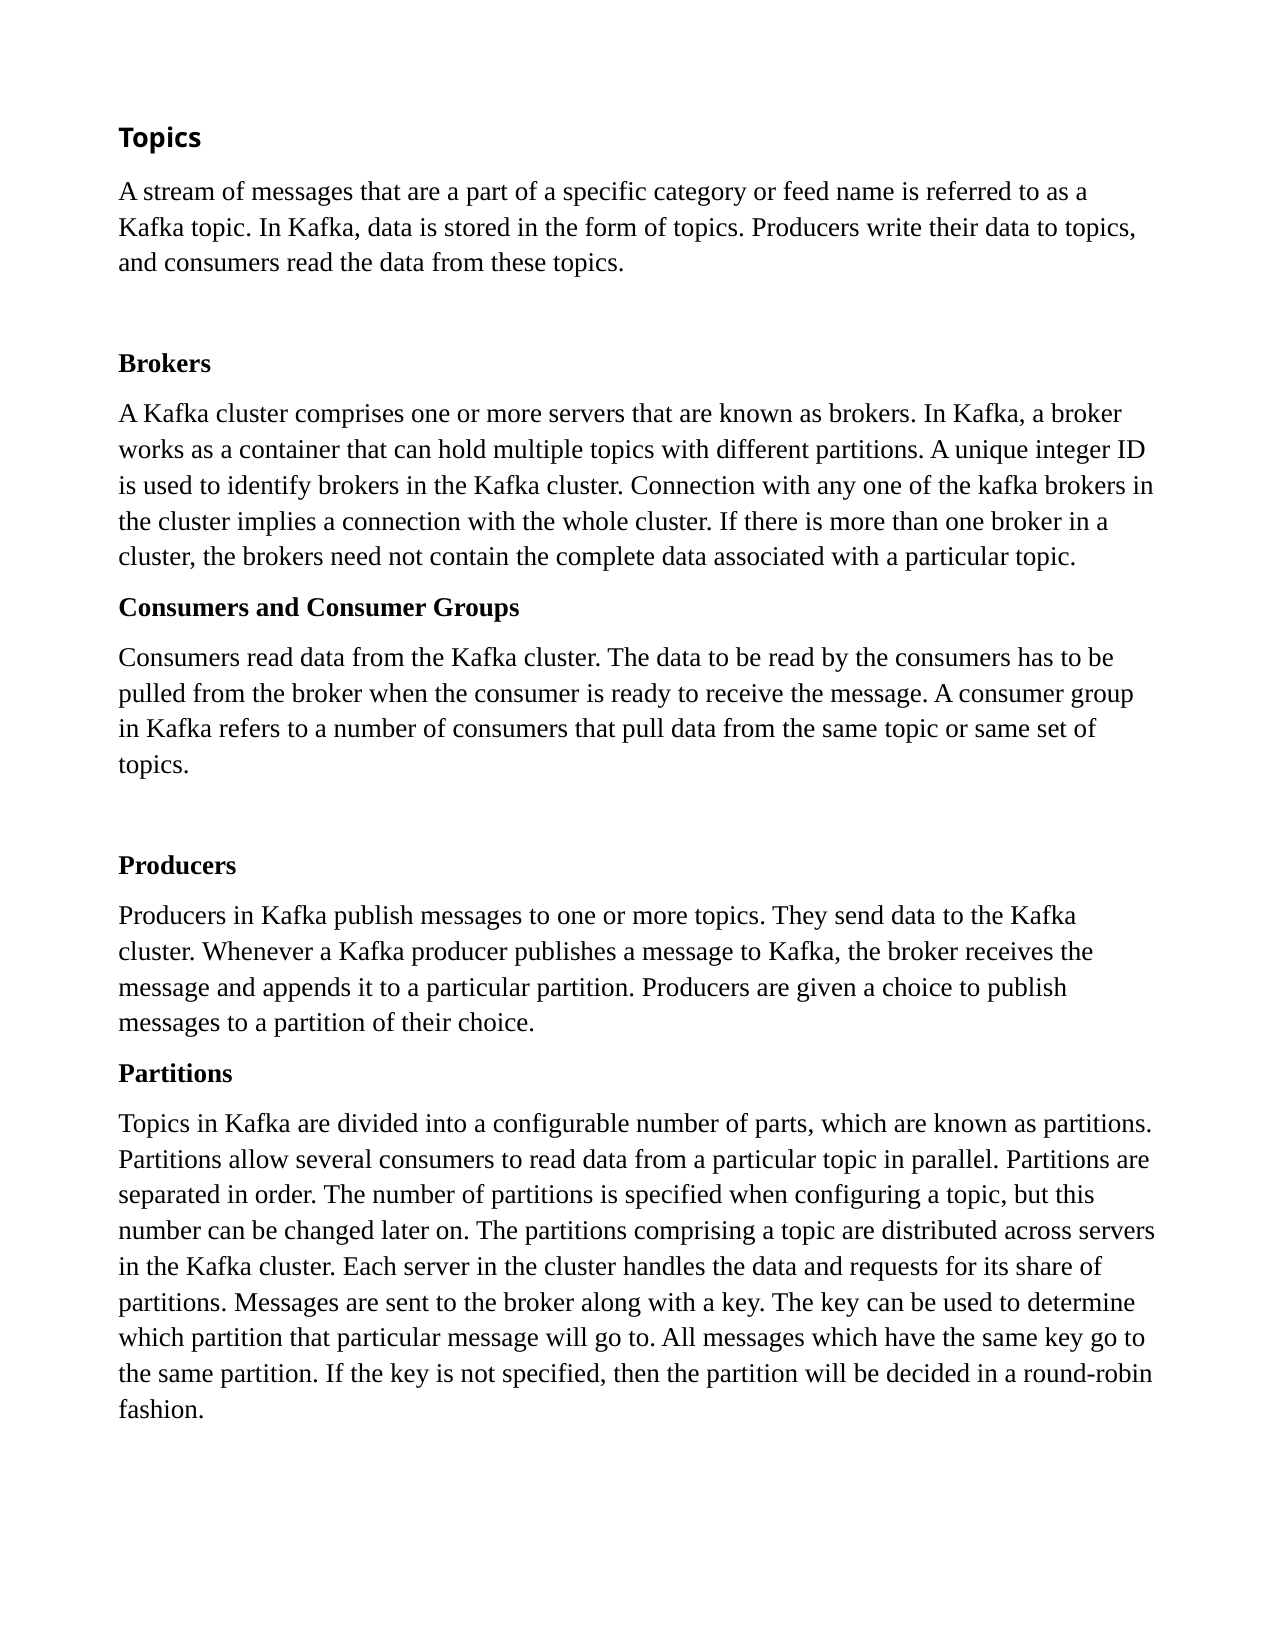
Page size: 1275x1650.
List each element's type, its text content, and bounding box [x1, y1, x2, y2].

text Producers [118, 849, 1157, 880]
text Partitions [118, 1057, 1157, 1088]
text Topics [118, 118, 1157, 155]
text A stream of messages that are a part of a specific category or feed name is referred to as a Kafka topic. In Kafka, data is stored in the form of topics. Producers write their data to topics, and consumers read the data from these topics. [118, 175, 1157, 278]
text Brokers [118, 347, 1157, 378]
text A Kafka cluster comprises one or more servers that are known as brokers. In Kafka, a broker works as a container that can hold multiple topics with different partitions. A unique integer ID is used to identify brokers in the Kafka cluster. Connection with any one of the kafka brokers in the cluster implies a connection with the whole cluster. If there is more than one broker in a cluster, the brokers need not contain the complete data associated with a particular topic. [118, 397, 1157, 572]
text Producers in Kafka publish messages to one or more topics. They send data to the Kafka cluster. Whenever a Kafka producer publishes a message to Kafka, the broker receives the message and appends it to a particular partition. Producers are given a choice to publish messages to a partition of their choice. [118, 899, 1157, 1037]
text Consumers and Consumer Groups [118, 591, 1157, 622]
text Consumers read data from the Kafka cluster. The data to be read by the consumers has to be pulled from the broker when the consumer is ready to receive the message. A consumer group in Kafka refers to a number of consumers that pull data from the same topic or same set of topics. [118, 641, 1157, 779]
text Topics in Kafka are divided into a configurable number of parts, which are known as partitions. Partitions allow several consumers to read data from a particular topic in parallel. Partitions are separated in order. The number of partitions is specified when configuring a topic, but this number can be changed later on. The partitions comprising a topic are distributed across servers in the Kafka cluster. Each server in the cluster handles the data and requests for its share of partitions. Messages are sent to the broker along with a key. The key can be used to determine which partition that particular message will go to. All messages which have the same key go to the same partition. If the key is not specified, then the partition will be decided in a round-robin fashion. [118, 1107, 1157, 1424]
